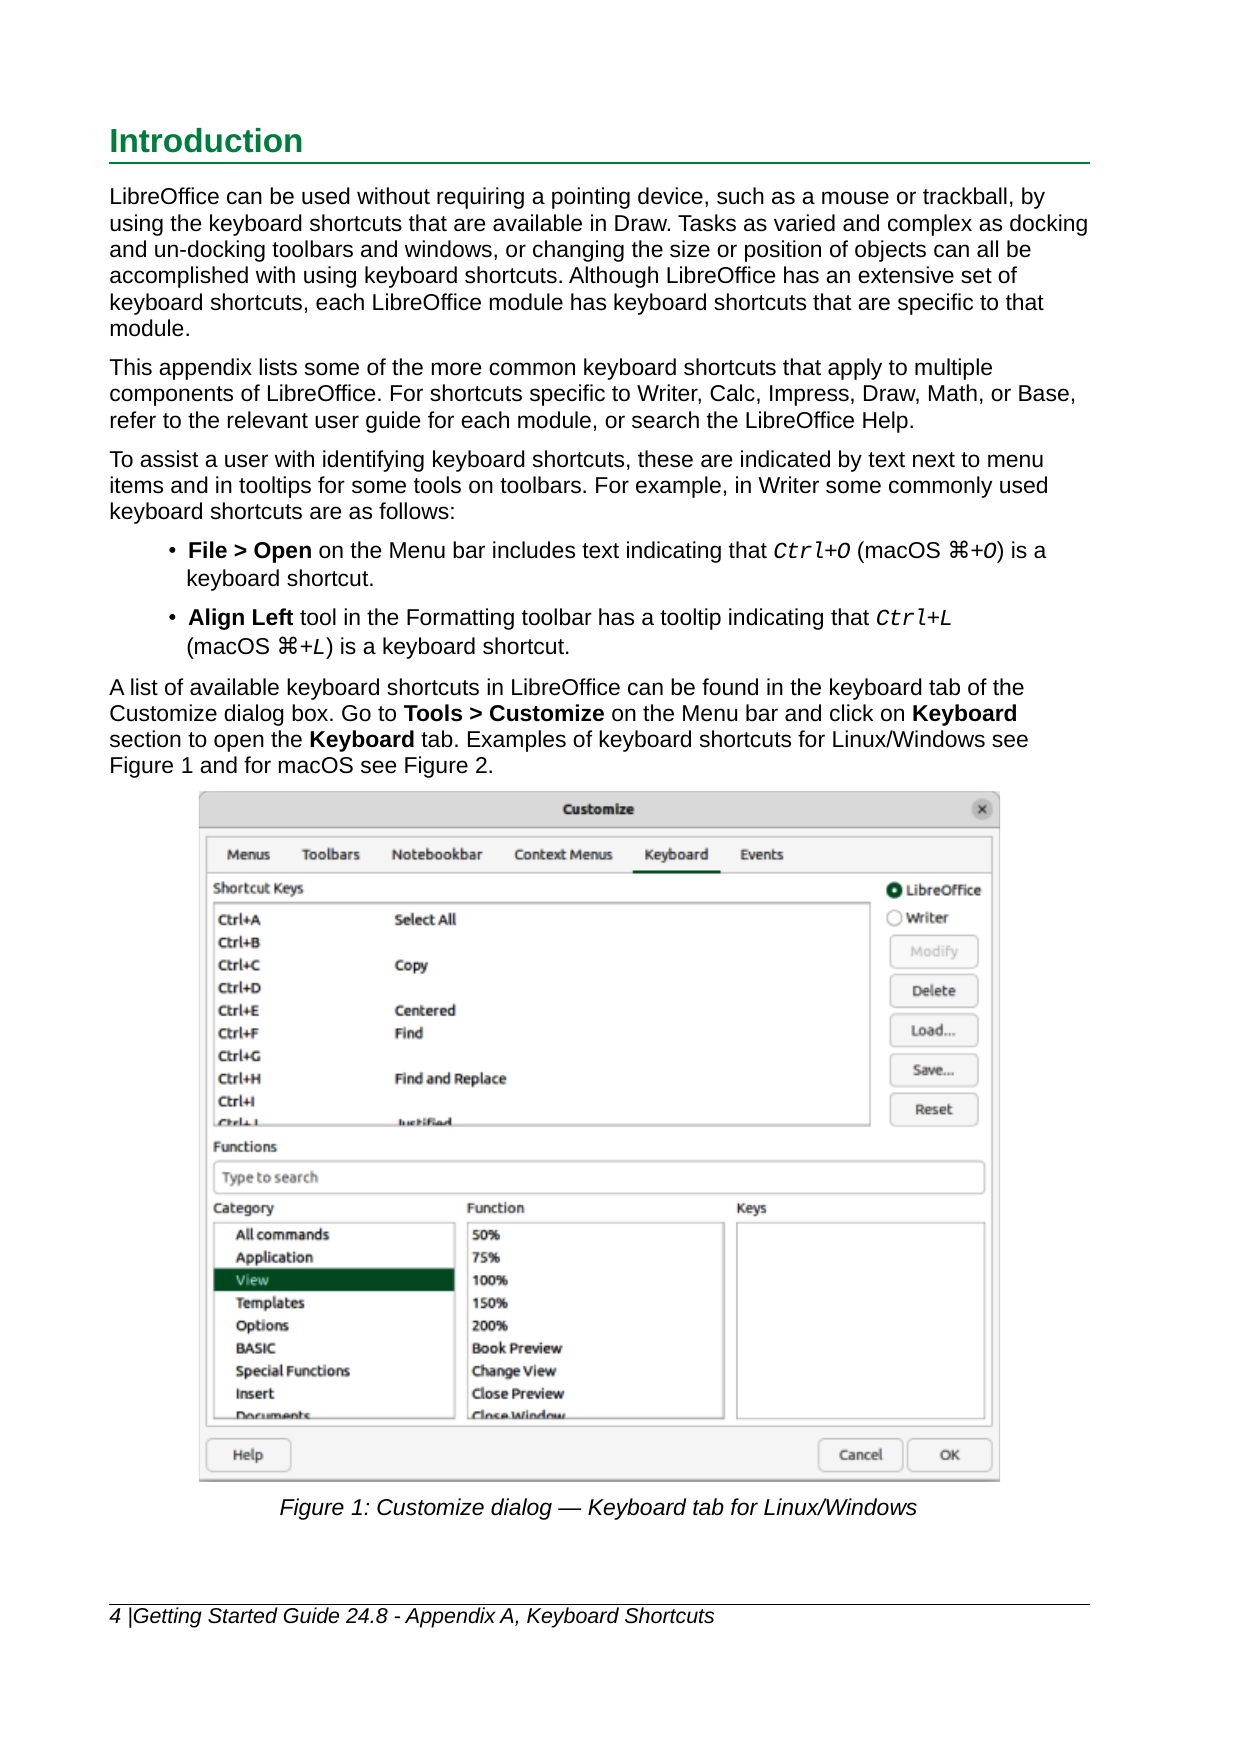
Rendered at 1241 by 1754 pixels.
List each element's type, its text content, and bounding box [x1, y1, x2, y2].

text LibreOffice can be used without requiring a pointing device, such as a mouse or trackball, by using the keyboard shortcuts that are available in Draw. Tasks as varied and complex as docking and un-docking toolbars and windows, or changing the size or position of objects can all be accomplished with using keyboard shortcuts. Although LibreOffice has an extensive set of keyboard shortcuts, each LibreOffice module has keyboard shortcuts that are specific to that module. [109, 183, 1090, 341]
list File > Open on the Menu bar includes text indicating that Ctrl+O (macOS ⌘+O) is a keyboard shortcut. [168, 537, 1090, 592]
list Align Left tool in the Formatting toolbar has a tooltip indicating that Ctrl+L (macOS ⌘+L) is a keyboard shortcut. [168, 604, 1090, 661]
text Figure 1: Customize dialog — Keyboard tab for Linux/Windows [199, 1494, 1000, 1520]
picture [198, 791, 1001, 1482]
subtitle Introduction [109, 121, 1090, 162]
text This appendix lists some of the more common keyboard shortcuts that apply to multiple components of LibreOffice. For shortcuts specific to Writer, Calc, Impress, Draw, Math, or Base, refer to the relevant user guide for each module, or search the LibreOffice Help. [109, 354, 1090, 433]
text A list of available keyboard shortcuts in LibreOffice can be found in the keyboard tab of the Customize dialog box. Go to Tools > Customize on the Menu bar and click on Keyboard section to open the Keyboard tab. Examples of keyboard shortcuts for Linux/Windows see Figure 1 and for macOS see Figure 2. [109, 673, 1090, 779]
list To assist a user with identifying keyboard shortcuts, these are indicated by text next to menu items and in tooltips for some tools on toolbars. For example, in Writer some commonly used keyboard shortcuts are as follows: [109, 446, 1090, 524]
